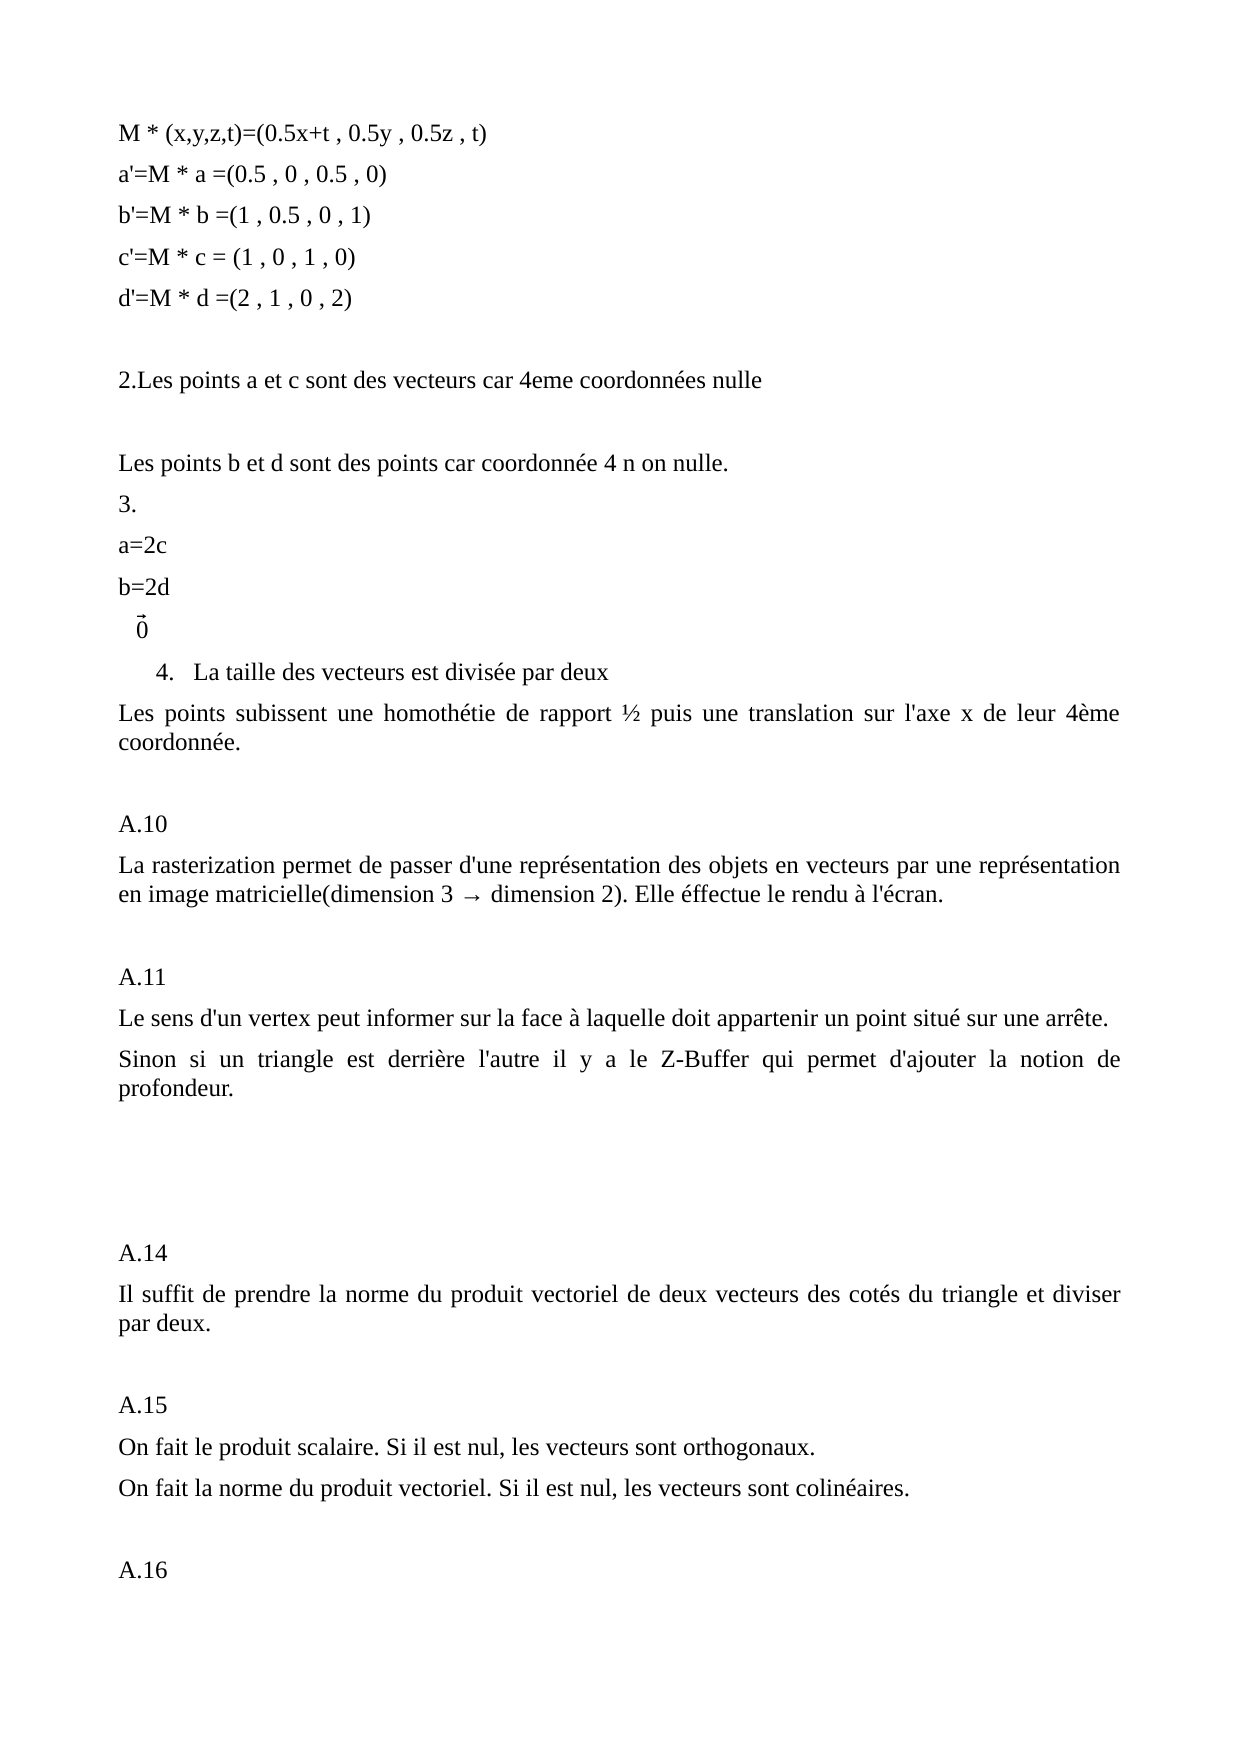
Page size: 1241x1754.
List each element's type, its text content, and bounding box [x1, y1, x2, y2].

text On fait le produit scalaire. Si il est nul, les vecteurs sont orthogonaux. [118, 1432, 1122, 1460]
text b'=M * b =(1 , 0.5 , 0 , 1) [118, 201, 1122, 229]
text Il suffit de prendre la norme du produit vectoriel de deux vecteurs des cotés du triangle et diviser par deux. [118, 1279, 1122, 1337]
text d'=M * d =(2 , 1 , 0 , 2) [118, 283, 1122, 312]
text On fait la norme du produit vectoriel. Si il est nul, les vecteurs sont colinéaires. [118, 1473, 1122, 1502]
text A.11 [118, 962, 1122, 990]
text M * (x,y,z,t)=(0.5x+t , 0.5y , 0.5z , t) [118, 118, 1122, 147]
text A.10 [118, 809, 1122, 838]
text c'=M * c = (1 , 0 , 1 , 0) [118, 242, 1122, 271]
text Sinon si un triangle est derrière l'autre il y a le Z-Buffer qui permet d'ajouter la notion de profondeur. [118, 1044, 1122, 1102]
text Les points subissent une homothétie de rapport ½ puis une translation sur l'axe x de leur 4ème coordonnée. [118, 698, 1122, 755]
text a=2c [118, 531, 1122, 559]
text b=2d [118, 572, 1122, 601]
text Les points b et d sont des points car coordonnée 4 n on nulle. [118, 448, 1122, 477]
list La taille des vecteurs est divisée par deux [156, 657, 1122, 685]
text Le sens d'un vertex peut informer sur la face à laquelle doit appartenir un point situé sur une arrête. [118, 1003, 1122, 1032]
text A.15 [118, 1390, 1122, 1419]
text A.14 [118, 1238, 1122, 1267]
text A.16 [118, 1555, 1122, 1584]
text a'=M * a =(0.5 , 0 , 0.5 , 0) [118, 159, 1122, 188]
text La rasterization permet de passer d'une représentation des objets en vecteurs par une représentation en image matricielle(dimension 3 → dimension 2). Elle éffectue le rendu à l'écran. [118, 850, 1122, 908]
text 3. [118, 489, 1122, 518]
text 2.Les points a et c sont des vecteurs car 4eme coordonnées nulle [118, 366, 1122, 394]
